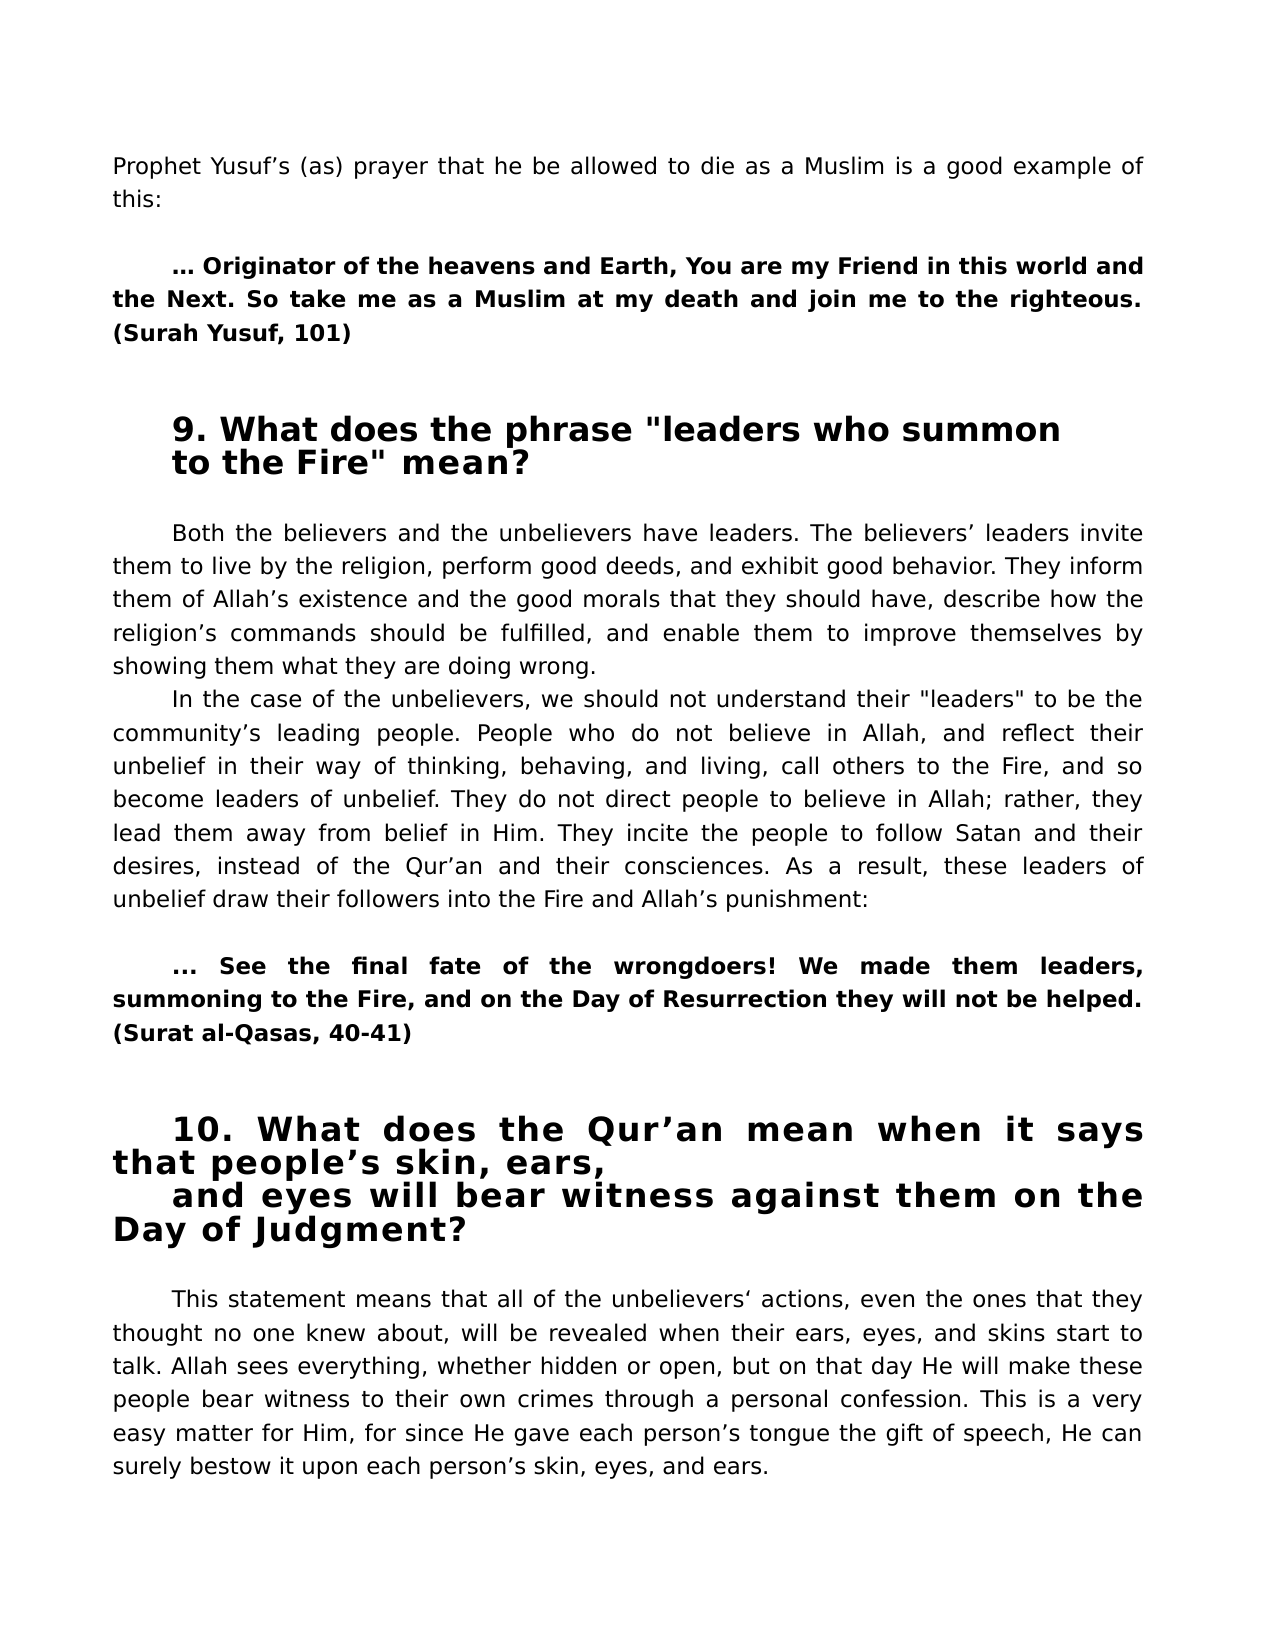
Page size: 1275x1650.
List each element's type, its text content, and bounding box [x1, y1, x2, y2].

text and eyes will bear witness against them on the Day of Judgment? [112, 1181, 1145, 1248]
text Both the believers and the unbelievers have leaders. The believers’ leaders invite them to live by the religion, perform good deeds, and exhibit good behavior. They inform them of Allah’s existence and the good morals that they should have, describe how the religion’s commands should be fulfilled, and enable them to improve themselves by showing them what they are doing wrong. [112, 514, 1145, 681]
text This statement means that all of the unbelievers‘ actions, even the ones that they thought no one knew about, will be revealed when their ears, eyes, and skins start to talk. Allah sees everything, whether hidden or open, but on that day He will make these people bear witness to their own crimes through a personal confession. This is a very easy matter for Him, for since He gave each person’s tongue the gift of speech, He can surely bestow it upon each person’s skin, eyes, and ears. [112, 1281, 1145, 1481]
text 10. What does the Qur’an mean when it says that people’s skin, ears, [112, 1114, 1145, 1181]
text ... See the final fate of the wrongdoers! We made them leaders, summoning to the Fire, and on the Day of Resurrection they will not be helped. (Surat al-Qasas, 40-41) [112, 948, 1145, 1048]
text 9. What does the phrase "leaders who summon [112, 414, 1145, 448]
text In the case of the unbelievers, we should not understand their "leaders" to be the community’s leading people. People who do not believe in Allah, and reflect their unbelief in their way of thinking, behaving, and living, call others to the Fire, and so become leaders of unbelief. They do not direct people to believe in Allah; rather, they lead them away from belief in Him. They incite the people to follow Satan and their desires, instead of the Qur’an and their consciences. As a result, these leaders of unbelief draw their followers into the Fire and Allah’s punishment: [112, 681, 1145, 914]
text to the Fire" mean? [112, 448, 1145, 481]
text … Originator of the heavens and Earth, You are my Friend in this world and the Next. So take me as a Muslim at my death and join me to the righteous. (Surah Yusuf, 101) [112, 248, 1145, 348]
text Prophet Yusuf’s (as) prayer that he be allowed to die as a Muslim is a good example of this: [112, 148, 1145, 214]
